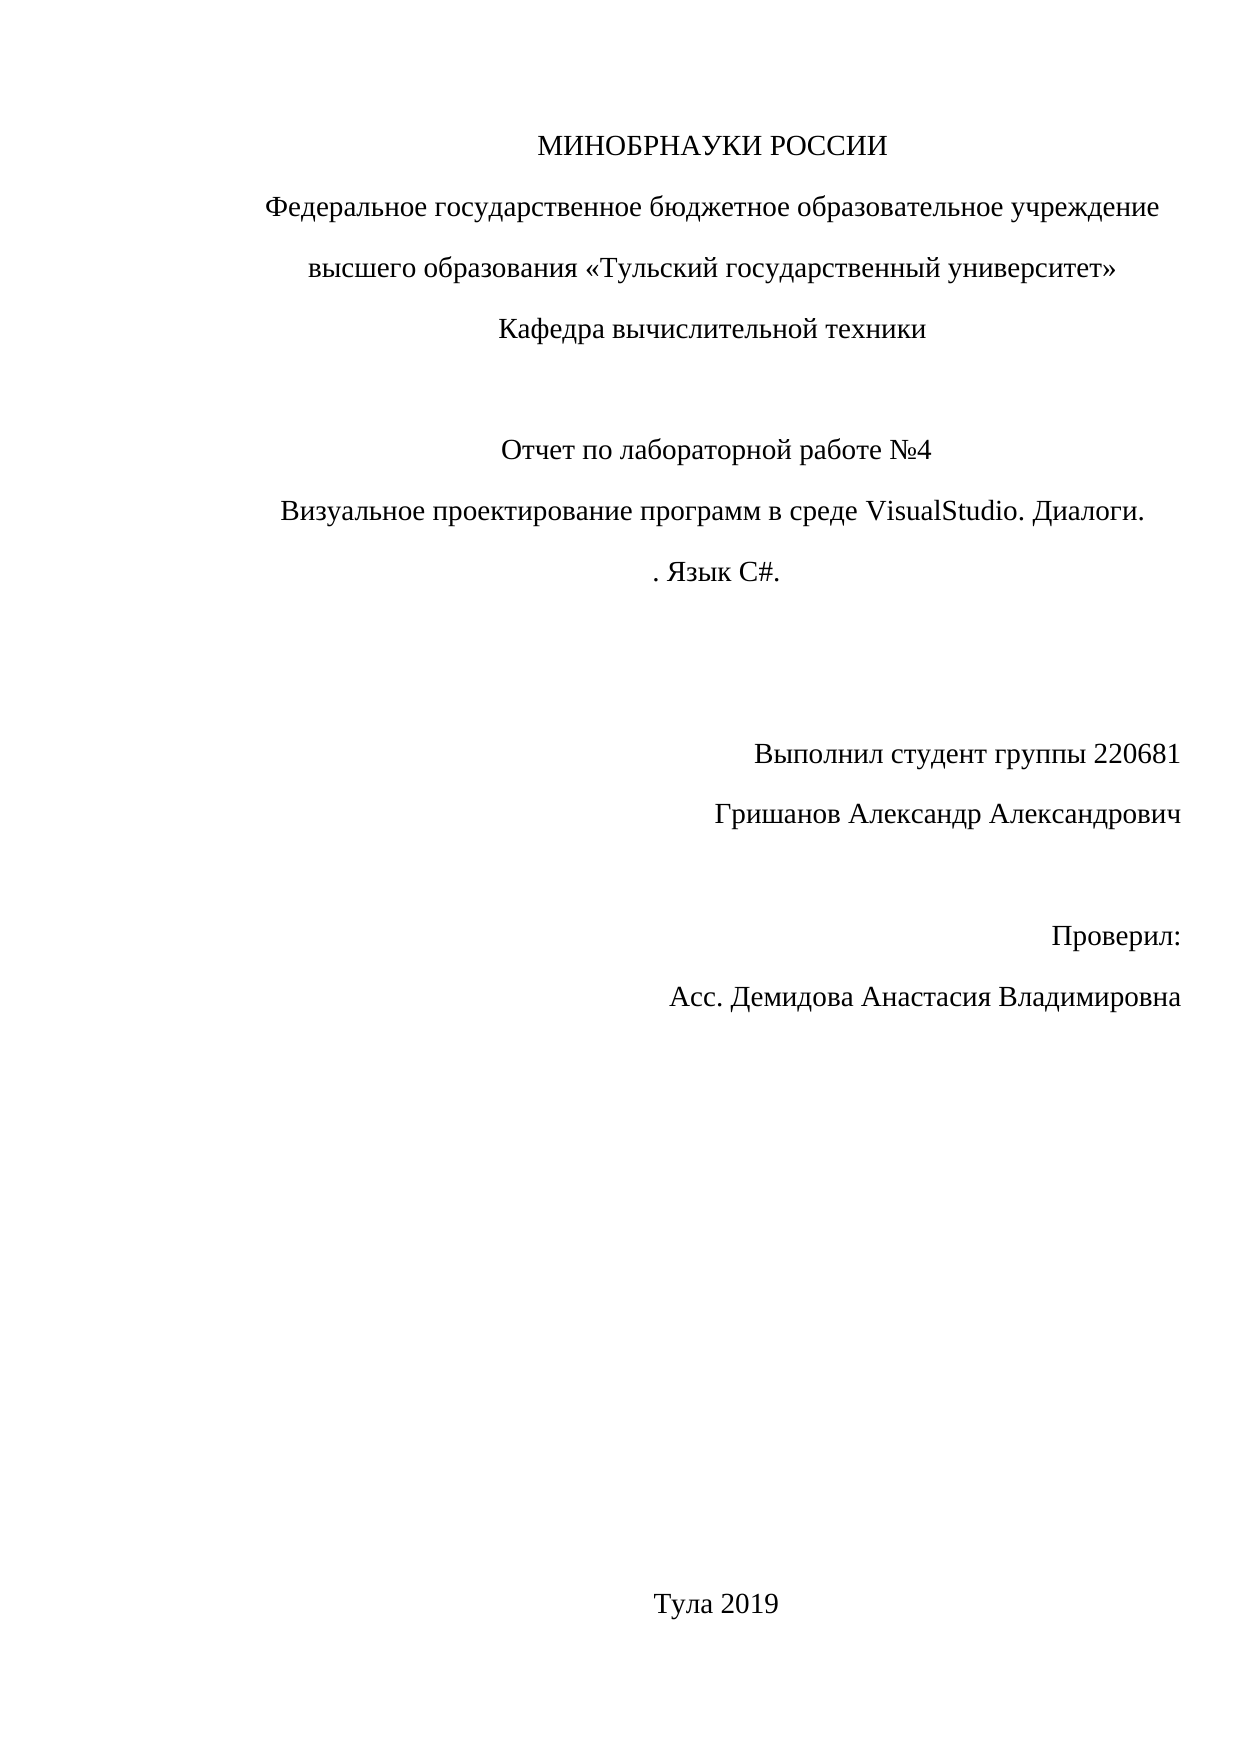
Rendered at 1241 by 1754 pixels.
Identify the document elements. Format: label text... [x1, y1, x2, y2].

text Асс. Демидова Анастасия Владимировна [251, 979, 1181, 1012]
text Визуальное проектирование программ в среде VisualStudio. Диалоги. [251, 493, 1181, 526]
text Отчет по лабораторной работе №4 [251, 432, 1181, 466]
text . Язык С#. [251, 554, 1181, 587]
text Гришанов Александр Александрович [251, 797, 1181, 830]
text Федеральное государственное бюджетное образовательное учреждение [251, 189, 1181, 223]
text Тула 2019 [251, 1586, 1181, 1619]
text Проверил: [251, 918, 1181, 952]
text Выполнил студент группы 220681 [251, 736, 1181, 769]
text МИНОБРНАУКИ РОССИИ [251, 128, 1181, 162]
text Кафедра вычислительной техники [251, 311, 1181, 344]
text высшего образования «Тульский государственный университет» [251, 250, 1181, 283]
